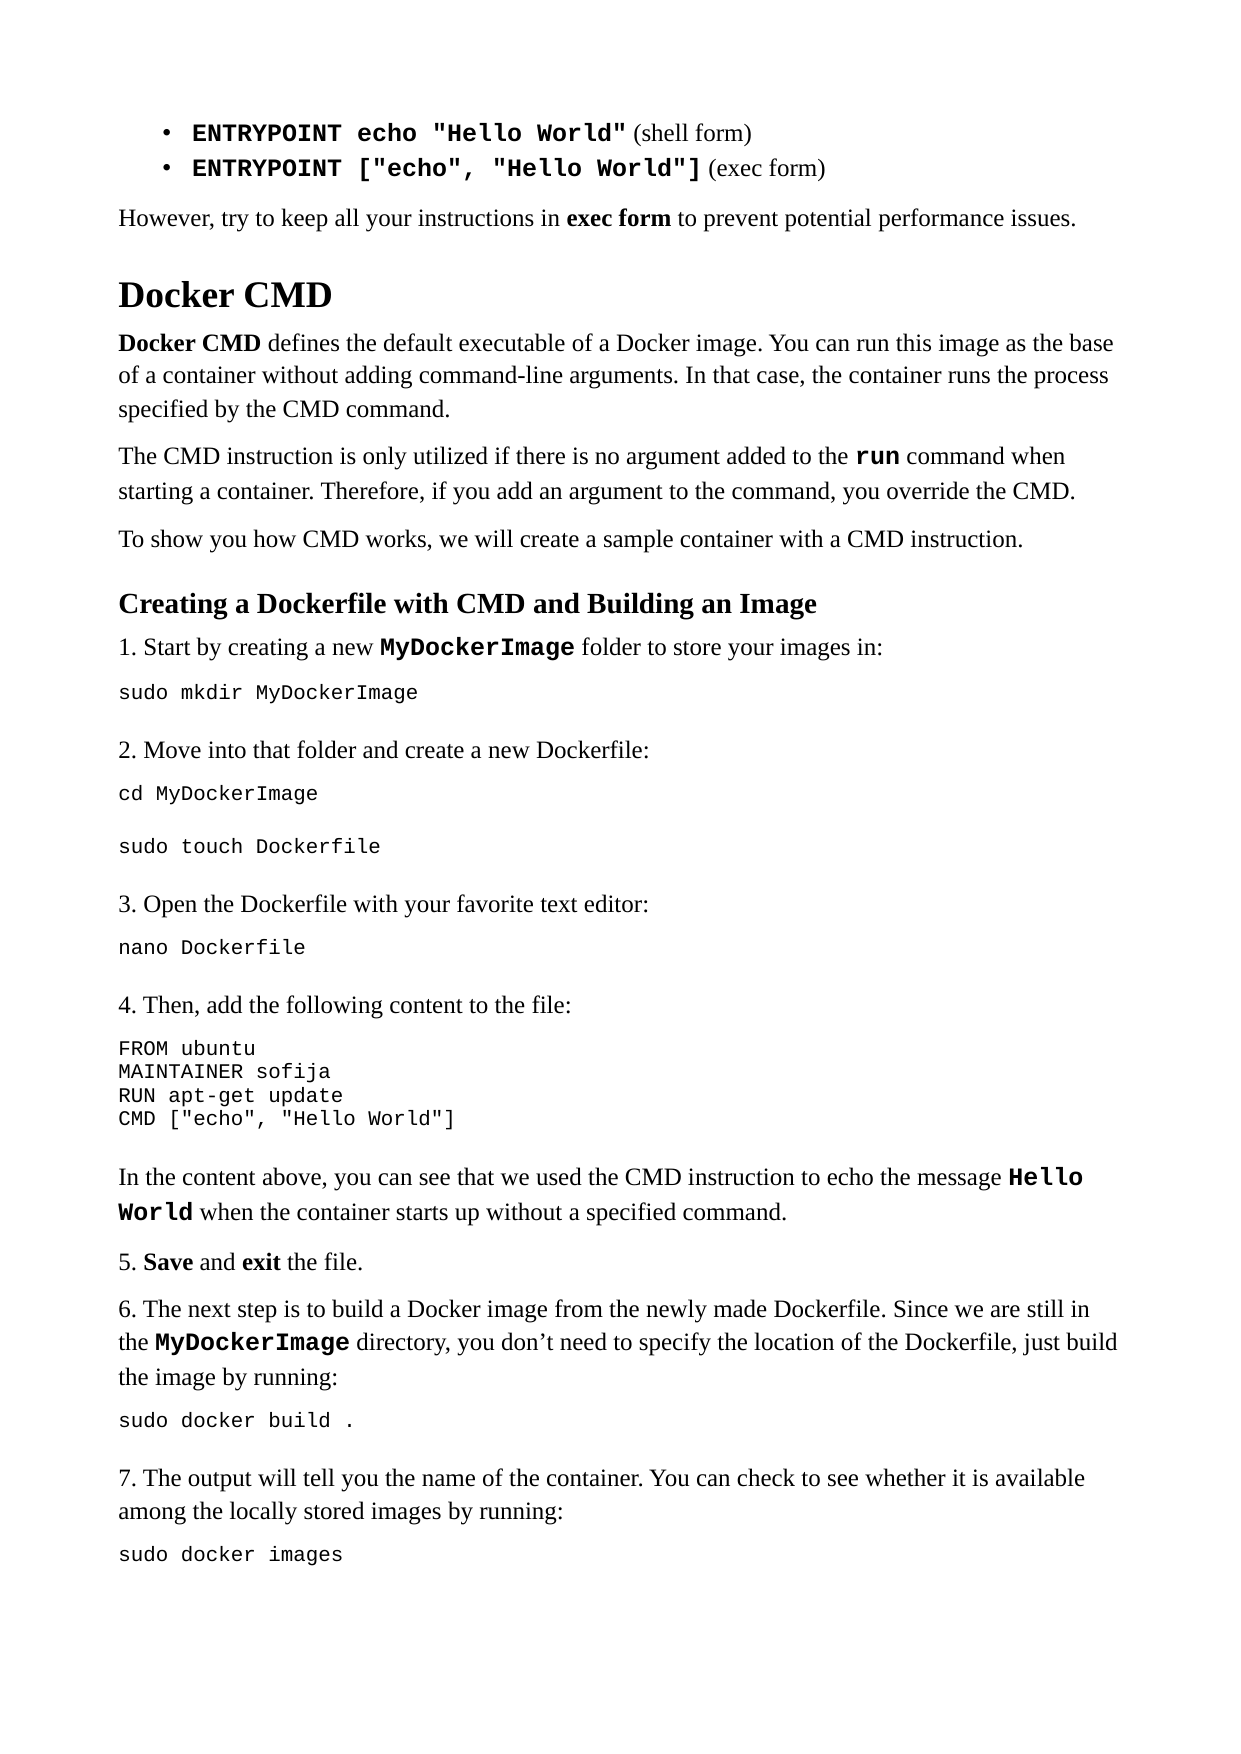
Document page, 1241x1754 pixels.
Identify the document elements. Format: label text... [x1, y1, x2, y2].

text 2. Move into that folder and create a new Dockerfile: [118, 735, 1122, 764]
text 7. The output will tell you the name of the container. You can check to see whether it is available among the locally stored images by running: [118, 1463, 1122, 1525]
text FROM ubuntu [118, 1037, 1122, 1061]
text MAINTAINER sofija [118, 1061, 1122, 1085]
text 6. The next step is to build a Docker image from the newly made Dockerfile. Since we are still in the MyDockerImage directory, you don’t need to specify the location of the Dockerfile, just build the image by running: [118, 1294, 1122, 1391]
text To show you how CMD works, we will create a sample container with a CMD instruction. [118, 524, 1122, 553]
text In the content above, you can see that we used the CMD instruction to echo the message Hello World when the container starts up without a specified command. [118, 1162, 1122, 1227]
text sudo mkdir MyDockerImage [118, 682, 1122, 706]
text Docker CMD defines the default executable of a Docker image. You can run this image as the base of a container without adding command-line arguments. In that case, the container runs the process specified by the CMD command. [118, 328, 1122, 422]
text RUN apt-get update [118, 1085, 1122, 1108]
subtitle Docker CMD [118, 272, 1122, 315]
text The CMD instruction is only utilized if there is no argument added to the run command when starting a container. Therefore, if you add an argument to the command, you override the CMD. [118, 441, 1122, 505]
text However, try to keep all your instructions in exec form to prevent potential performance issues. [118, 203, 1122, 232]
text sudo docker images [118, 1544, 1122, 1567]
text 4. Then, add the following content to the file: [118, 990, 1122, 1019]
text sudo docker build . [118, 1410, 1122, 1434]
text 1. Start by creating a new MyDockerImage folder to store your images in: [118, 632, 1122, 663]
list ENTRYPOINT ["echo", "Hello World"] (exec form) [162, 153, 1122, 184]
subtitle Creating a Dockerfile with CMD and Building an Image [118, 586, 1122, 620]
text cd MyDockerImage [118, 783, 1122, 807]
text CMD ["echo", "Hello World"] [118, 1108, 1122, 1132]
text sudo touch Dockerfile [118, 836, 1122, 860]
text 3. Open the Dockerfile with your favorite text editor: [118, 889, 1122, 918]
text nano Dockerfile [118, 937, 1122, 960]
list ENTRYPOINT echo "Hello World" (shell form) [162, 118, 1122, 149]
text 5. Save and exit the file. [118, 1247, 1122, 1275]
